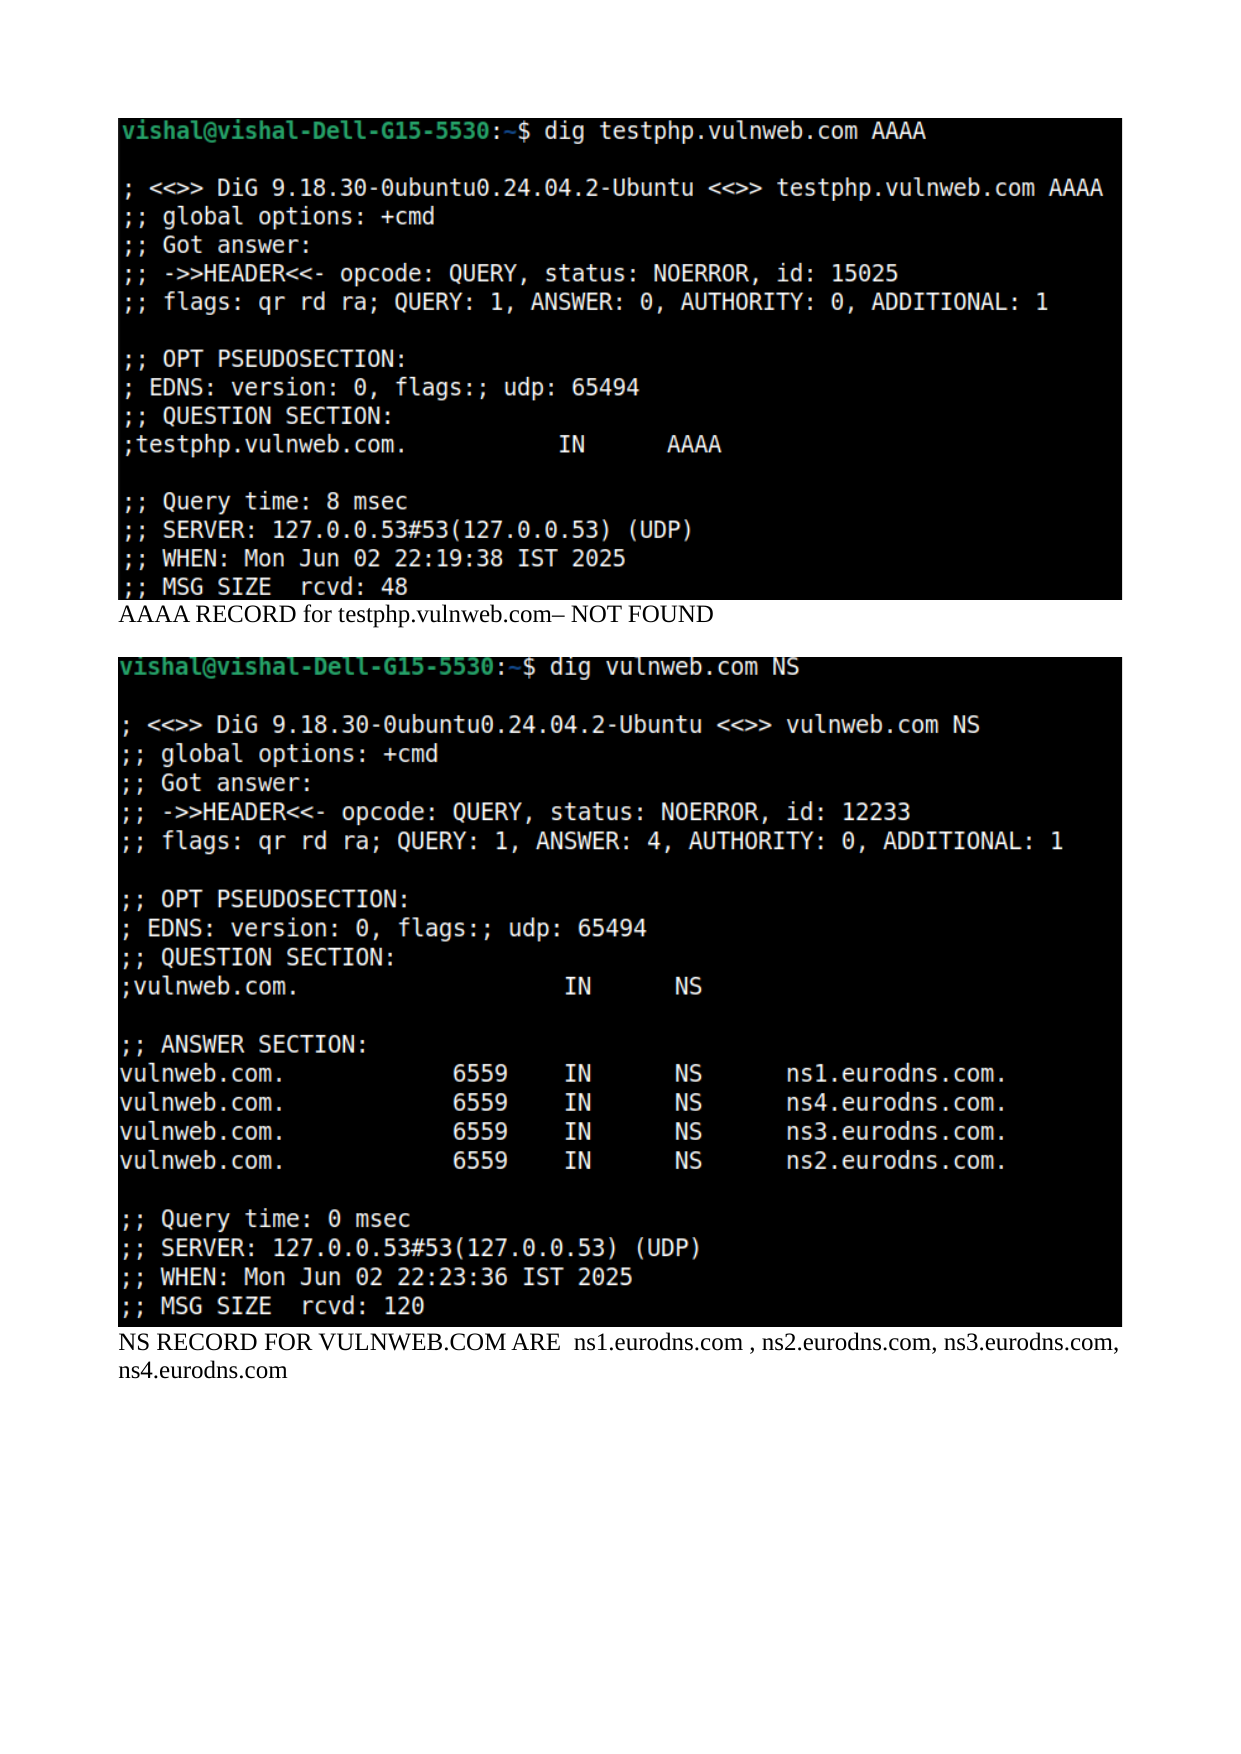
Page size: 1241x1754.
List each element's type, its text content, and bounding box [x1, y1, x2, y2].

text AAAA RECORD for testphp.vulnweb.com– NOT FOUND [118, 600, 1122, 628]
picture [118, 657, 1123, 1327]
text NS RECORD FOR VULNWEB.COM ARE ns1.eurodns.com , ns2.eurodns.com, ns3.eurodns.com, ns4.eurodns.com [118, 1327, 1122, 1384]
picture [118, 118, 1123, 600]
